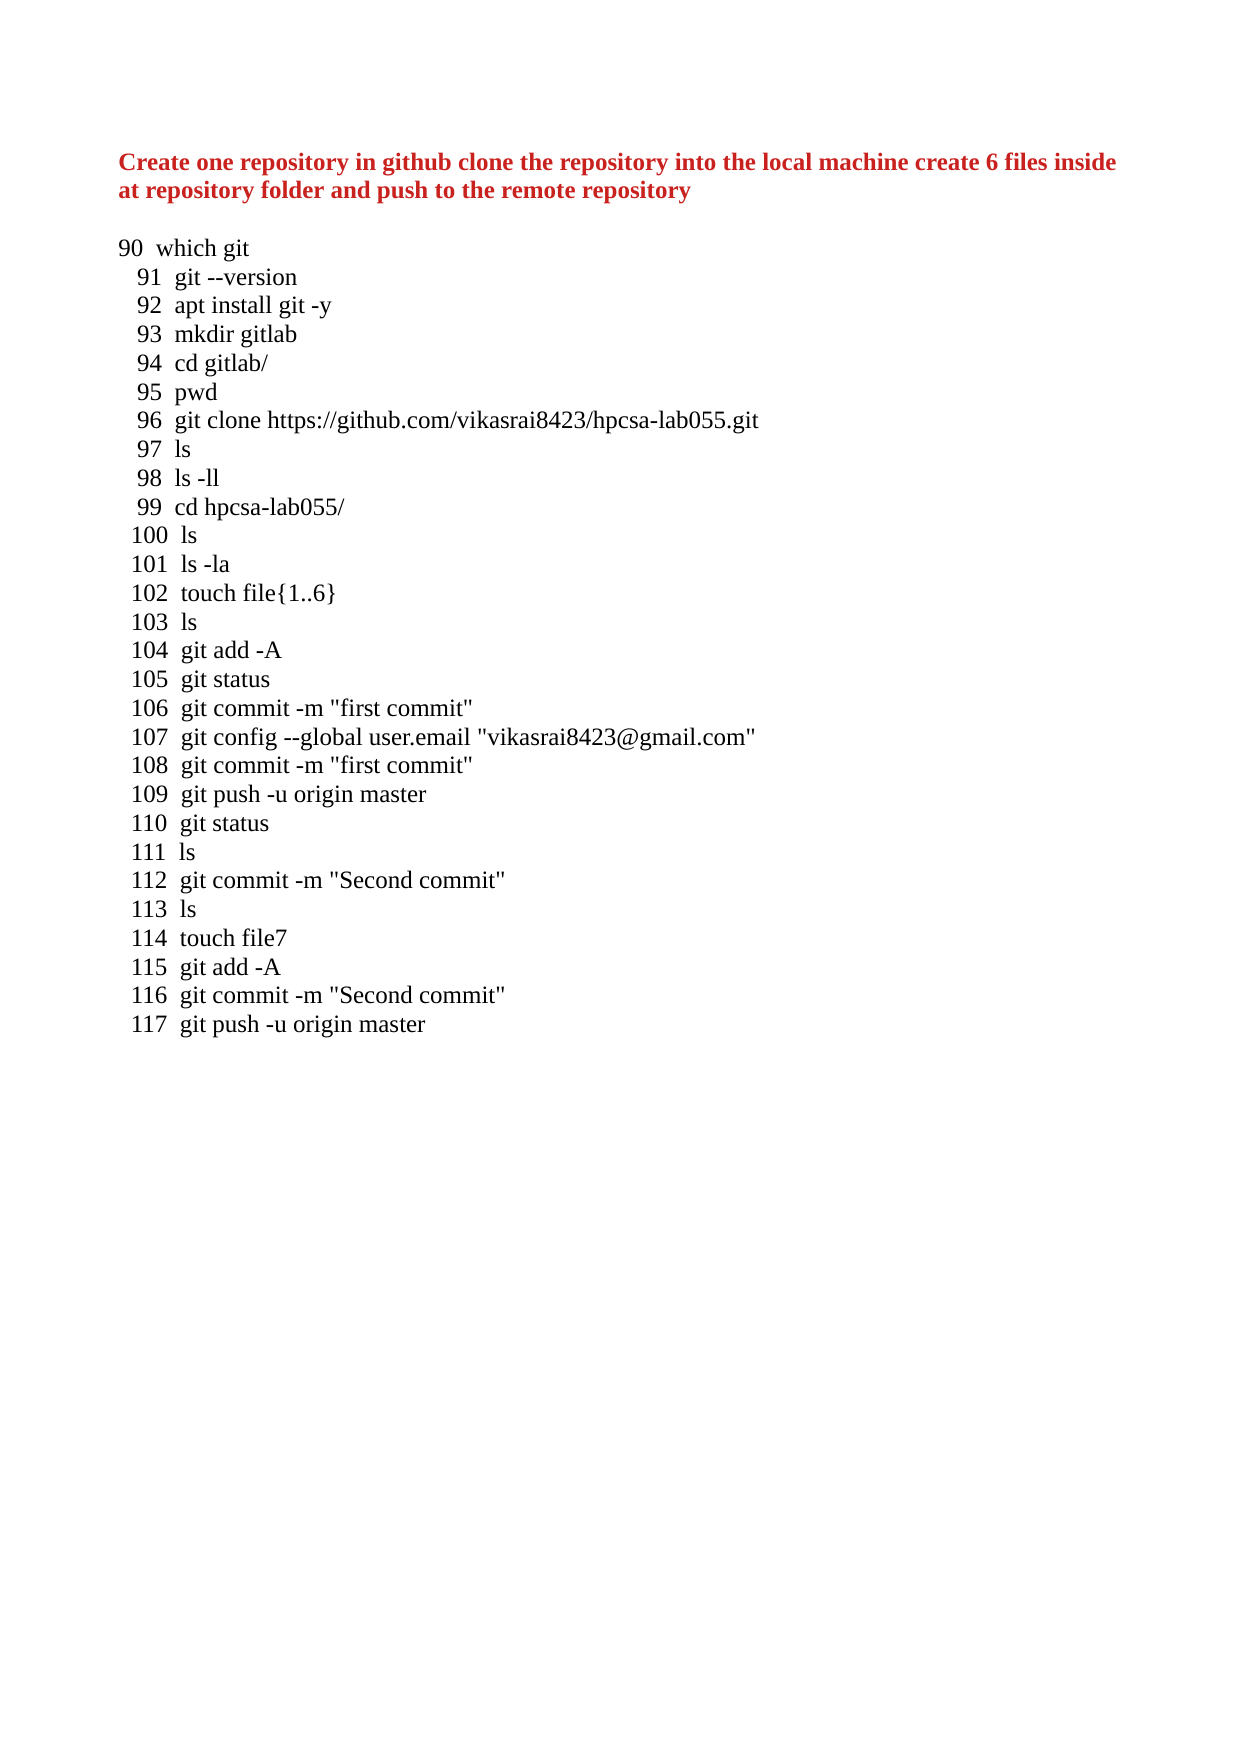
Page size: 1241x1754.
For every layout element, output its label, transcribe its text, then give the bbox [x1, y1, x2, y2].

text 96 git clone https://github.com/vikasrai8423/hpcsa-lab055.git [118, 406, 1122, 434]
text 101 ls -la [118, 549, 1122, 578]
text 103 ls [118, 607, 1122, 636]
text 104 git add -A [118, 636, 1122, 664]
text 111 ls [118, 837, 1122, 866]
text 110 git status [118, 808, 1122, 837]
text 112 git commit -m "Second commit" [118, 866, 1122, 894]
text 97 ls [118, 434, 1122, 463]
text 107 git config --global user.email "vikasrai8423@gmail.com" [118, 722, 1122, 751]
text 99 cd hpcsa-lab055/ [118, 492, 1122, 521]
text 102 touch file{1..6} [118, 578, 1122, 607]
text 106 git commit -m "first commit" [118, 693, 1122, 722]
text 109 git push -u origin master [118, 779, 1122, 808]
text 91 git --version [118, 262, 1122, 291]
text 105 git status [118, 664, 1122, 693]
text 115 git add -A [118, 952, 1122, 981]
text 93 mkdir gitlab [118, 319, 1122, 348]
text 98 ls -ll [118, 463, 1122, 492]
text 94 cd gitlab/ [118, 348, 1122, 377]
text 90 which git [118, 233, 1122, 262]
text 114 touch file7 [118, 923, 1122, 952]
text 116 git commit -m "Second commit" [118, 981, 1122, 1009]
text 117 git push -u origin master [118, 1009, 1122, 1038]
text 95 pwd [118, 377, 1122, 406]
text 108 git commit -m "first commit" [118, 751, 1122, 779]
text 92 apt install git -y [118, 291, 1122, 319]
text 100 ls [118, 521, 1122, 549]
text Create one repository in github clone the repository into the local machine create 6 files inside at repository folder and push to the remote repository [118, 147, 1122, 204]
text 113 ls [118, 894, 1122, 923]
